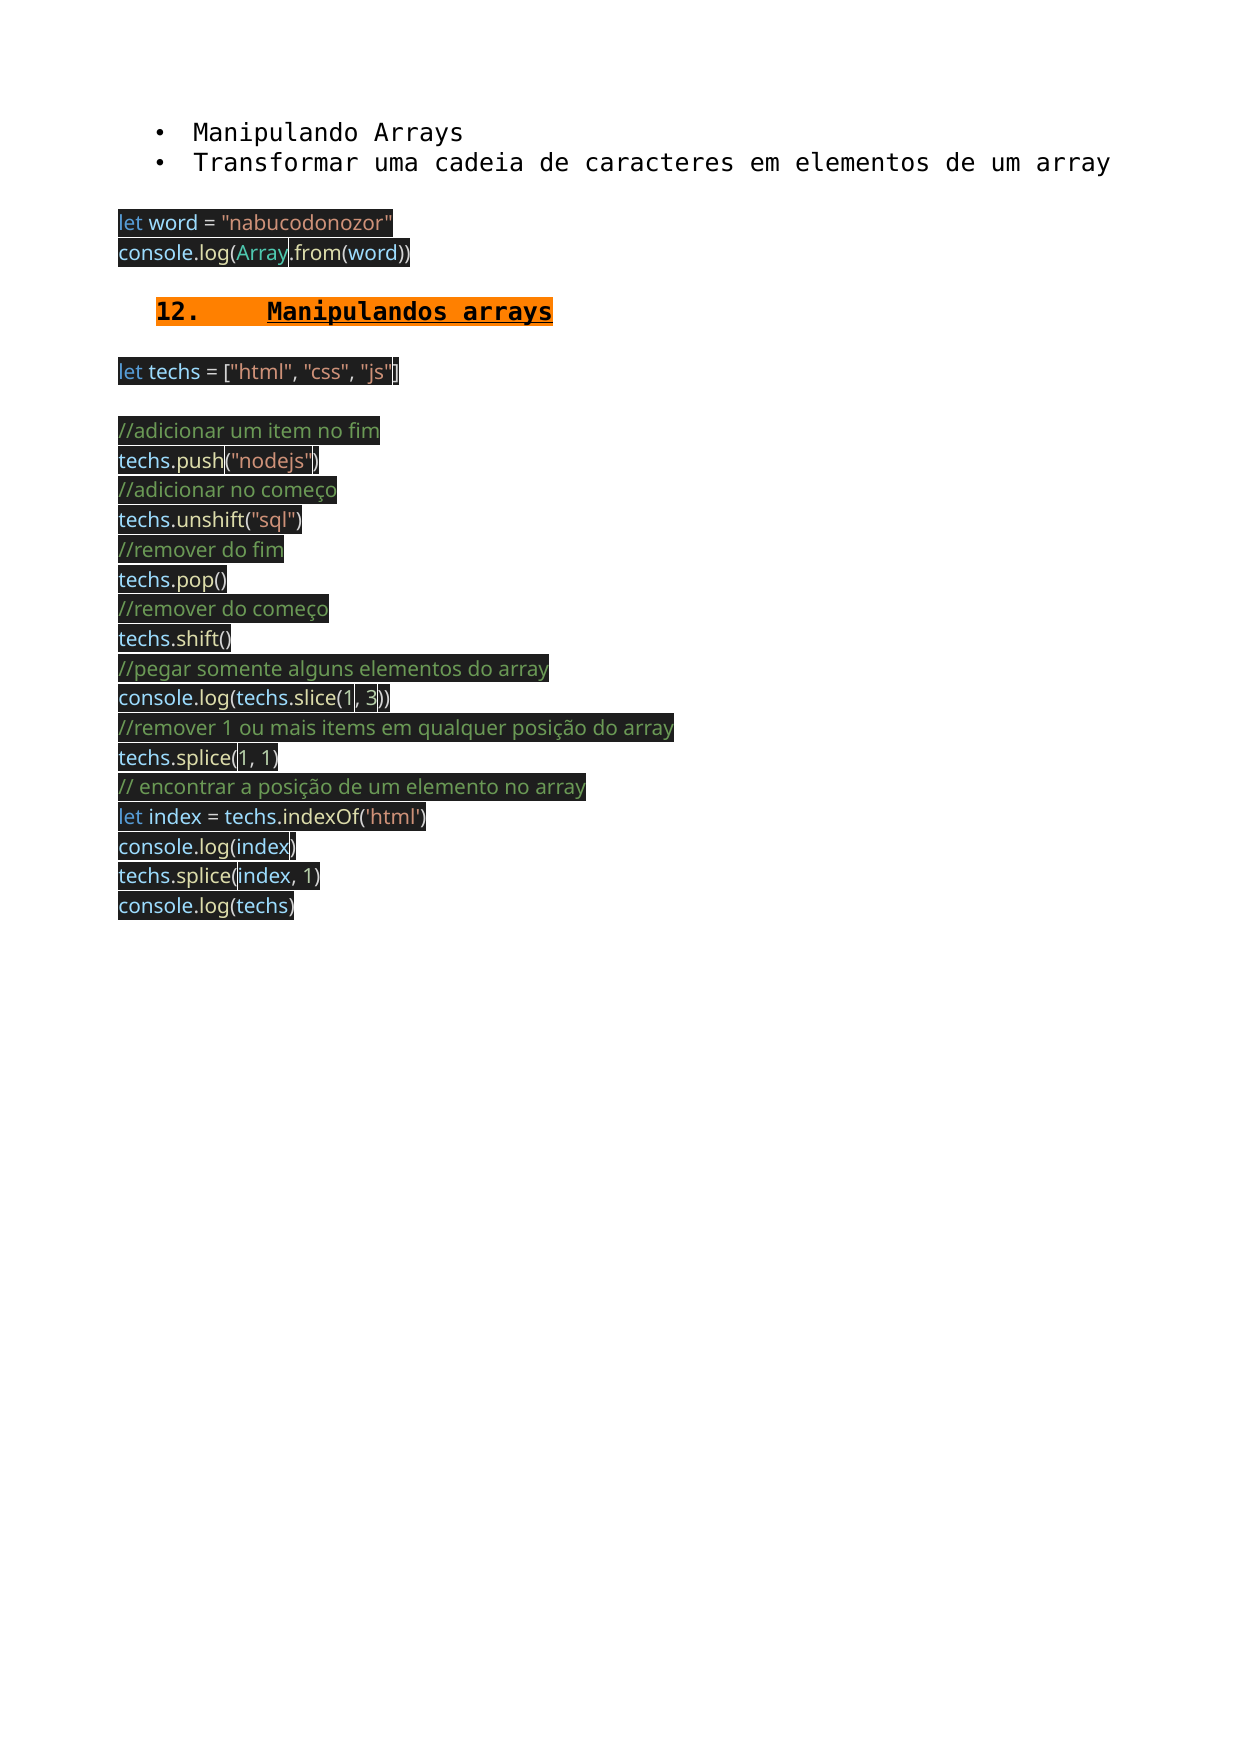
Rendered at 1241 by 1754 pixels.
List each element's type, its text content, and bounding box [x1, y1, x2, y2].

list Manipulandos arrays [156, 296, 1122, 326]
text techs.shift() [118, 623, 1122, 652]
text //remover do começo [118, 593, 1122, 623]
text techs.unshift("sql") [118, 504, 1122, 534]
text let index = techs.indexOf('html') [118, 801, 1122, 831]
list Manipulando Arrays [156, 118, 1122, 148]
text techs.splice(1, 1) [118, 742, 1122, 771]
list Transformar uma cadeia de caracteres em elementos de um array [156, 148, 1122, 177]
text let word = "nabucodonozor" [118, 207, 1122, 237]
text let techs = ["html", "css", "js"] [118, 356, 1122, 385]
text techs.pop() [118, 563, 1122, 593]
text //adicionar no começo [118, 474, 1122, 504]
text //remover 1 ou mais items em qualquer posição do array [118, 712, 1122, 742]
text console.log(techs.slice(1, 3)) [118, 682, 1122, 712]
text console.log(index) [118, 831, 1122, 860]
text //pegar somente alguns elementos do array [118, 652, 1122, 682]
text console.log(techs) [118, 890, 1122, 920]
text techs.splice(index, 1) [118, 860, 1122, 890]
text console.log(Array.from(word)) [118, 237, 1122, 267]
text //remover do fim [118, 534, 1122, 563]
text //adicionar um item no fim [118, 415, 1122, 445]
text techs.push("nodejs") [118, 445, 1122, 474]
text // encontrar a posição de um elemento no array [118, 771, 1122, 801]
